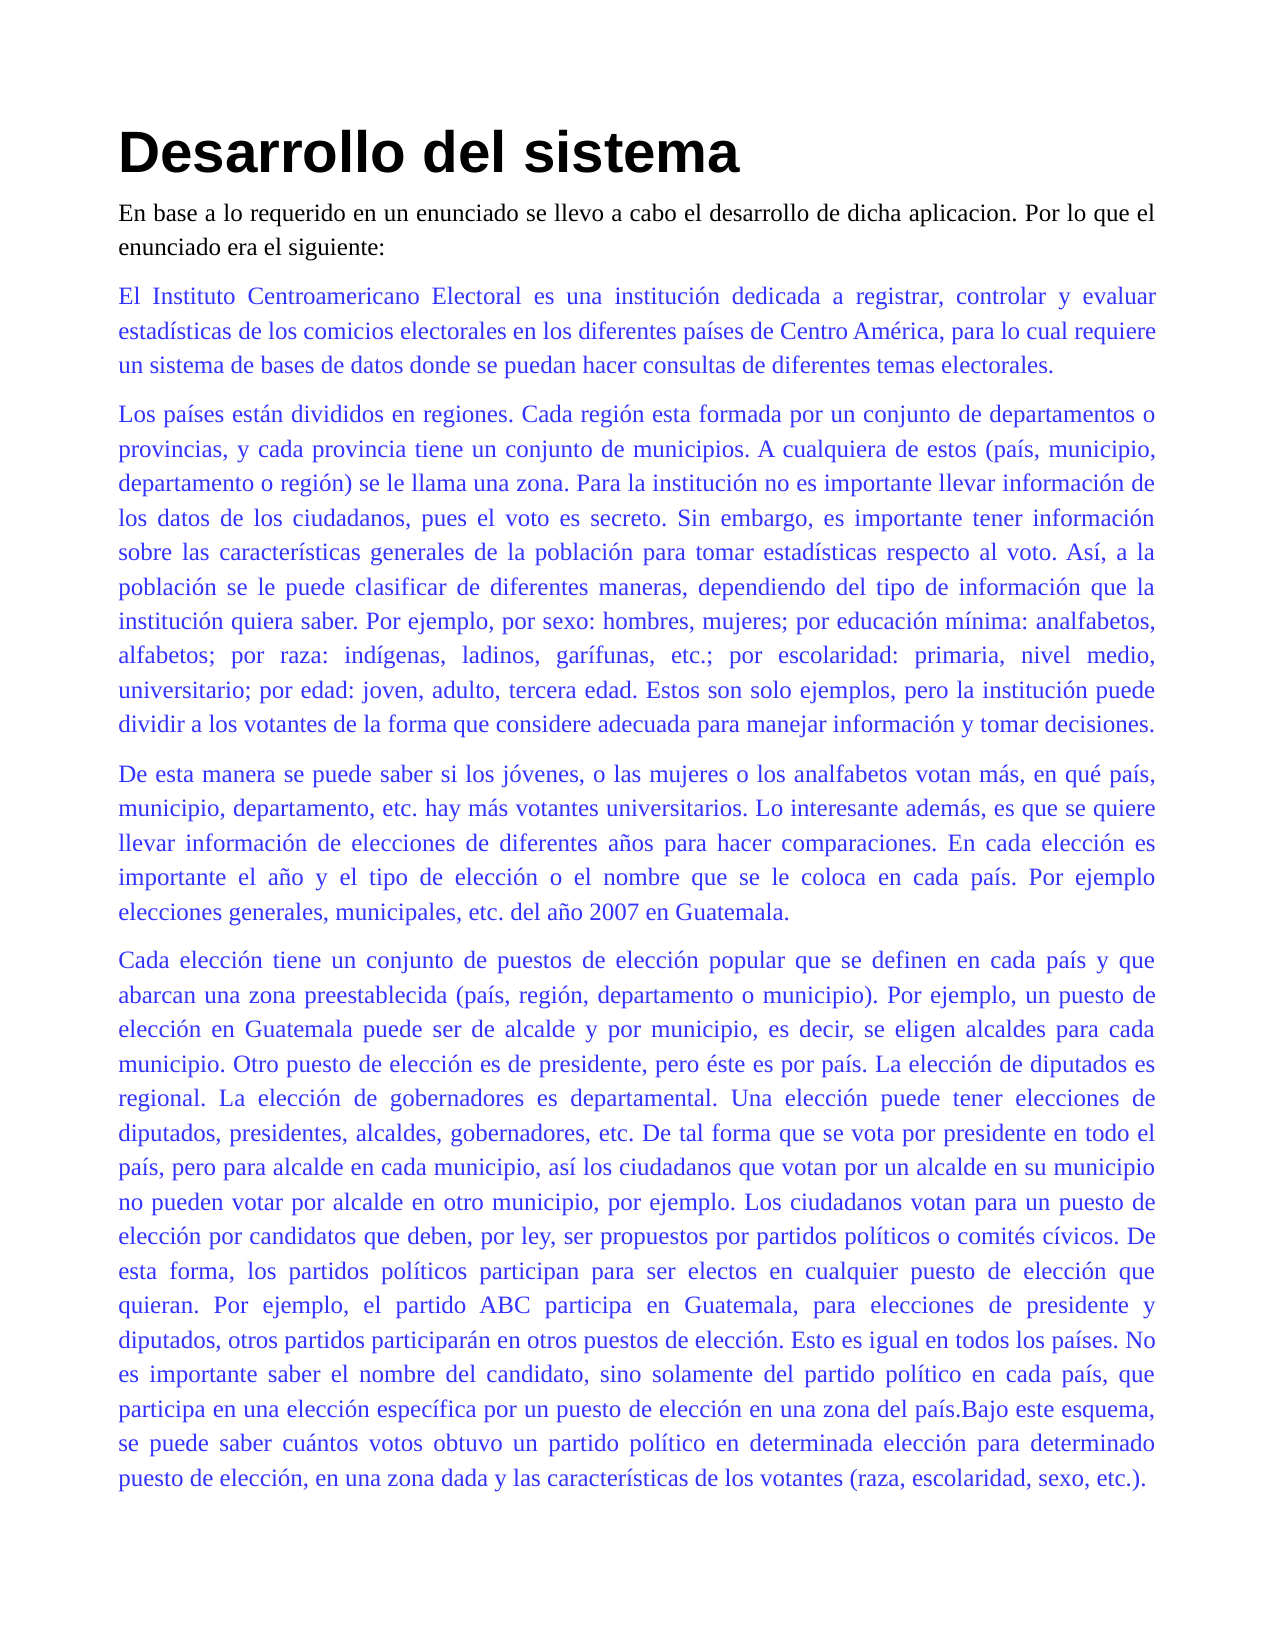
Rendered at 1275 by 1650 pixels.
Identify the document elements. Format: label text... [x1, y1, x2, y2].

title Desarrollo del sistema [118, 118, 1157, 185]
text Los países están divididos en regiones. Cada región esta formada por un conjunto de departamentos o provincias, y cada provincia tiene un conjunto de municipios. A cualquiera de estos (país, municipio, departamento o región) se le llama una zona. Para la institución no es importante llevar información de los datos de los ciudadanos, pues el voto es secreto. Sin embargo, es importante tener información sobre las características generales de la población para tomar estadísticas respecto al voto. Así, a la población se le puede clasificar de diferentes maneras, dependiendo del tipo de información que la institución quiera saber. Por ejemplo, por sexo: hombres, mujeres; por educación mínima: analfabetos, alfabetos; por raza: indígenas, ladinos, garífunas, etc.; por escolaridad: primaria, nivel medio, universitario; por edad: joven, adulto, tercera edad. Estos son solo ejemplos, pero la institución puede dividir a los votantes de la forma que considere adecuada para manejar información y tomar decisiones. [118, 399, 1157, 738]
text De esta manera se puede saber si los jóvenes, o las mujeres o los analfabetos votan más, en qué país, municipio, departamento, etc. hay más votantes universitarios. Lo interesante además, es que se quiere llevar información de elecciones de diferentes años para hacer comparaciones. En cada elección es importante el año y el tipo de elección o el nombre que se le coloca en cada país. Por ejemplo elecciones generales, municipales, etc. del año 2007 en Guatemala. [118, 759, 1157, 925]
text El Instituto Centroamericano Electoral es una institución dedicada a registrar, controlar y evaluar estadísticas de los comicios electorales en los diferentes países de Centro América, para lo cual requiere un sistema de bases de datos donde se puedan hacer consultas de diferentes temas electorales. [118, 281, 1157, 379]
text Cada elección tiene un conjunto de puestos de elección popular que se definen en cada país y que abarcan una zona preestablecida (país, región, departamento o municipio). Por ejemplo, un puesto de elección en Guatemala puede ser de alcalde y por municipio, es decir, se eligen alcaldes para cada municipio. Otro puesto de elección es de presidente, pero éste es por país. La elección de diputados es regional. La elección de gobernadores es departamental. Una elección puede tener elecciones de diputados, presidentes, alcaldes, gobernadores, etc. De tal forma que se vota por presidente en todo el país, pero para alcalde en cada municipio, así los ciudadanos que votan por un alcalde en su municipio no pueden votar por alcalde en otro municipio, por ejemplo. Los ciudadanos votan para un puesto de elección por candidatos que deben, por ley, ser propuestos por partidos políticos o comités cívicos. De esta forma, los partidos políticos participan para ser electos en cualquier puesto de elección que quieran. Por ejemplo, el partido ABC participa en Guatemala, para elecciones de presidente y diputados, otros partidos participarán en otros puestos de elección. Esto es igual en todos los países. No es importante saber el nombre del candidato, sino solamente del partido político en cada país, que participa en una elección específica por un puesto de elección en una zona del país.Bajo este esquema, se puede saber cuántos votos obtuvo un partido político en determinada elección para determinado puesto de elección, en una zona dada y las características de los votantes (raza, escolaridad, sexo, etc.). [118, 946, 1157, 1492]
text En base a lo requerido en un enunciado se llevo a cabo el desarrollo de dicha aplicacion. Por lo que el enunciado era el siguiente: [118, 198, 1157, 261]
